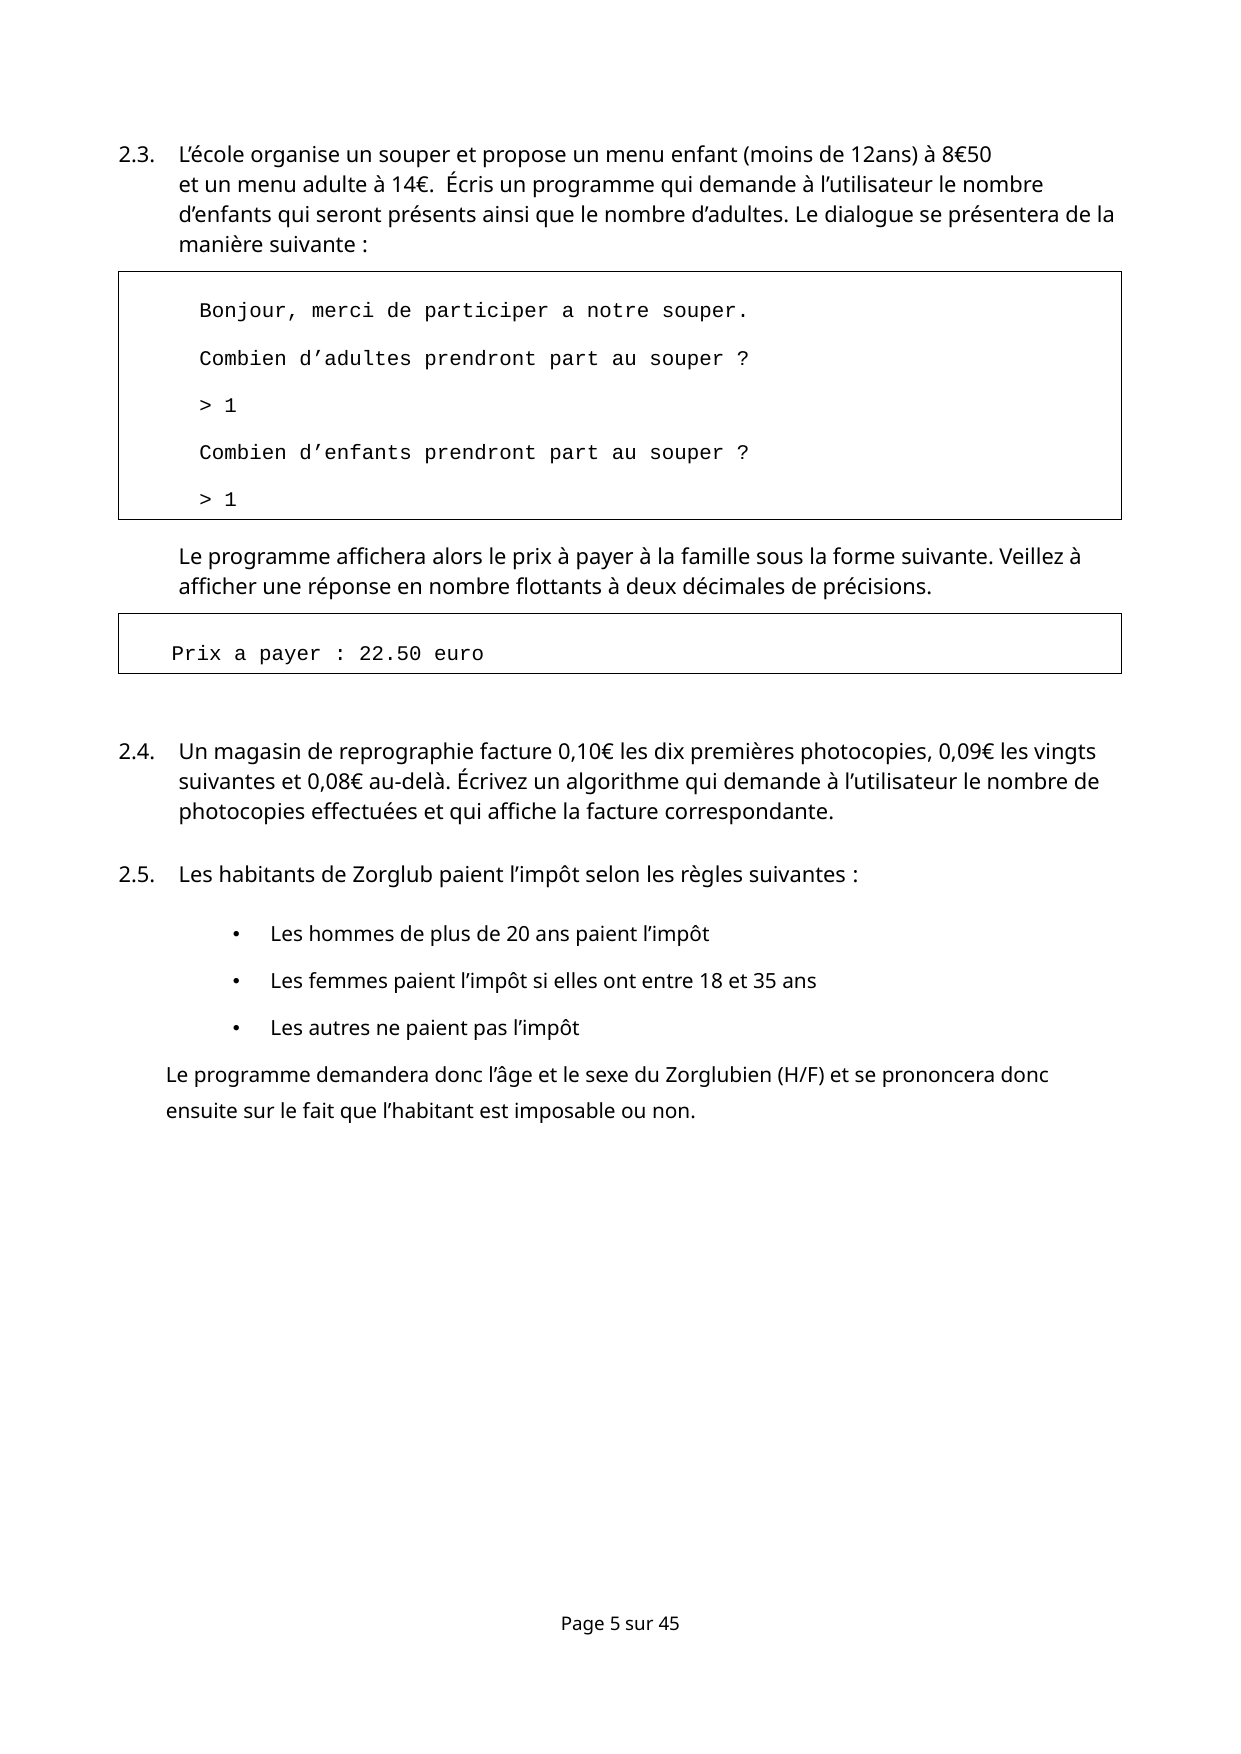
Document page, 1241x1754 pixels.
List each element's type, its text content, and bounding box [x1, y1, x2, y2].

list Les hommes de plus de 20 ans paient l’impôt [233, 913, 1122, 948]
subtitle Les habitants de Zorglub paient l’impôt selon les règles suivantes : [118, 859, 1122, 888]
list Les femmes paient l’impôt si elles ont entre 18 et 35 ans [233, 960, 1122, 995]
subtitle Le programme affichera alors le prix à payer à la famille sous la forme suivante. Veillez à afficher une réponse en nombre flottants à deux décimales de précisions. [118, 541, 1122, 601]
subtitle Un magasin de reprographie facture 0,10€ les dix premières photocopies, 0,09€ les vingts suivantes et 0,08€ au-delà. Écrivez un algorithme qui demande à l’utilisateur le nombre de photocopies effectuées et qui affiche la facture correspondante. [118, 736, 1122, 825]
table_header Prix a payer : 22.50 euro [119, 614, 1121, 673]
text Le programme demandera donc l’âge et le sexe du Zorglubien (H/F) et se prononcera donc ensuite sur le fait que l’habitant est imposable ou non. [166, 1054, 1122, 1125]
list Les autres ne paient pas l’impôt [233, 1007, 1122, 1043]
subtitle L’école organise un souper et propose un menu enfant (moins de 12ans) à 8€50 et un menu adulte à 14€. Écris un programme qui demande à l’utilisateur le nombre d’enfants qui seront présents ainsi que le nombre d’adultes. Le dialogue se présentera de la manière suivante : [118, 139, 1122, 258]
table_header Bonjour, merci de participer a notre souper. Combien d’adultes prendront part au souper ? > 1 Combien d’enfants prendront part au souper ? > 1 [119, 272, 1121, 519]
